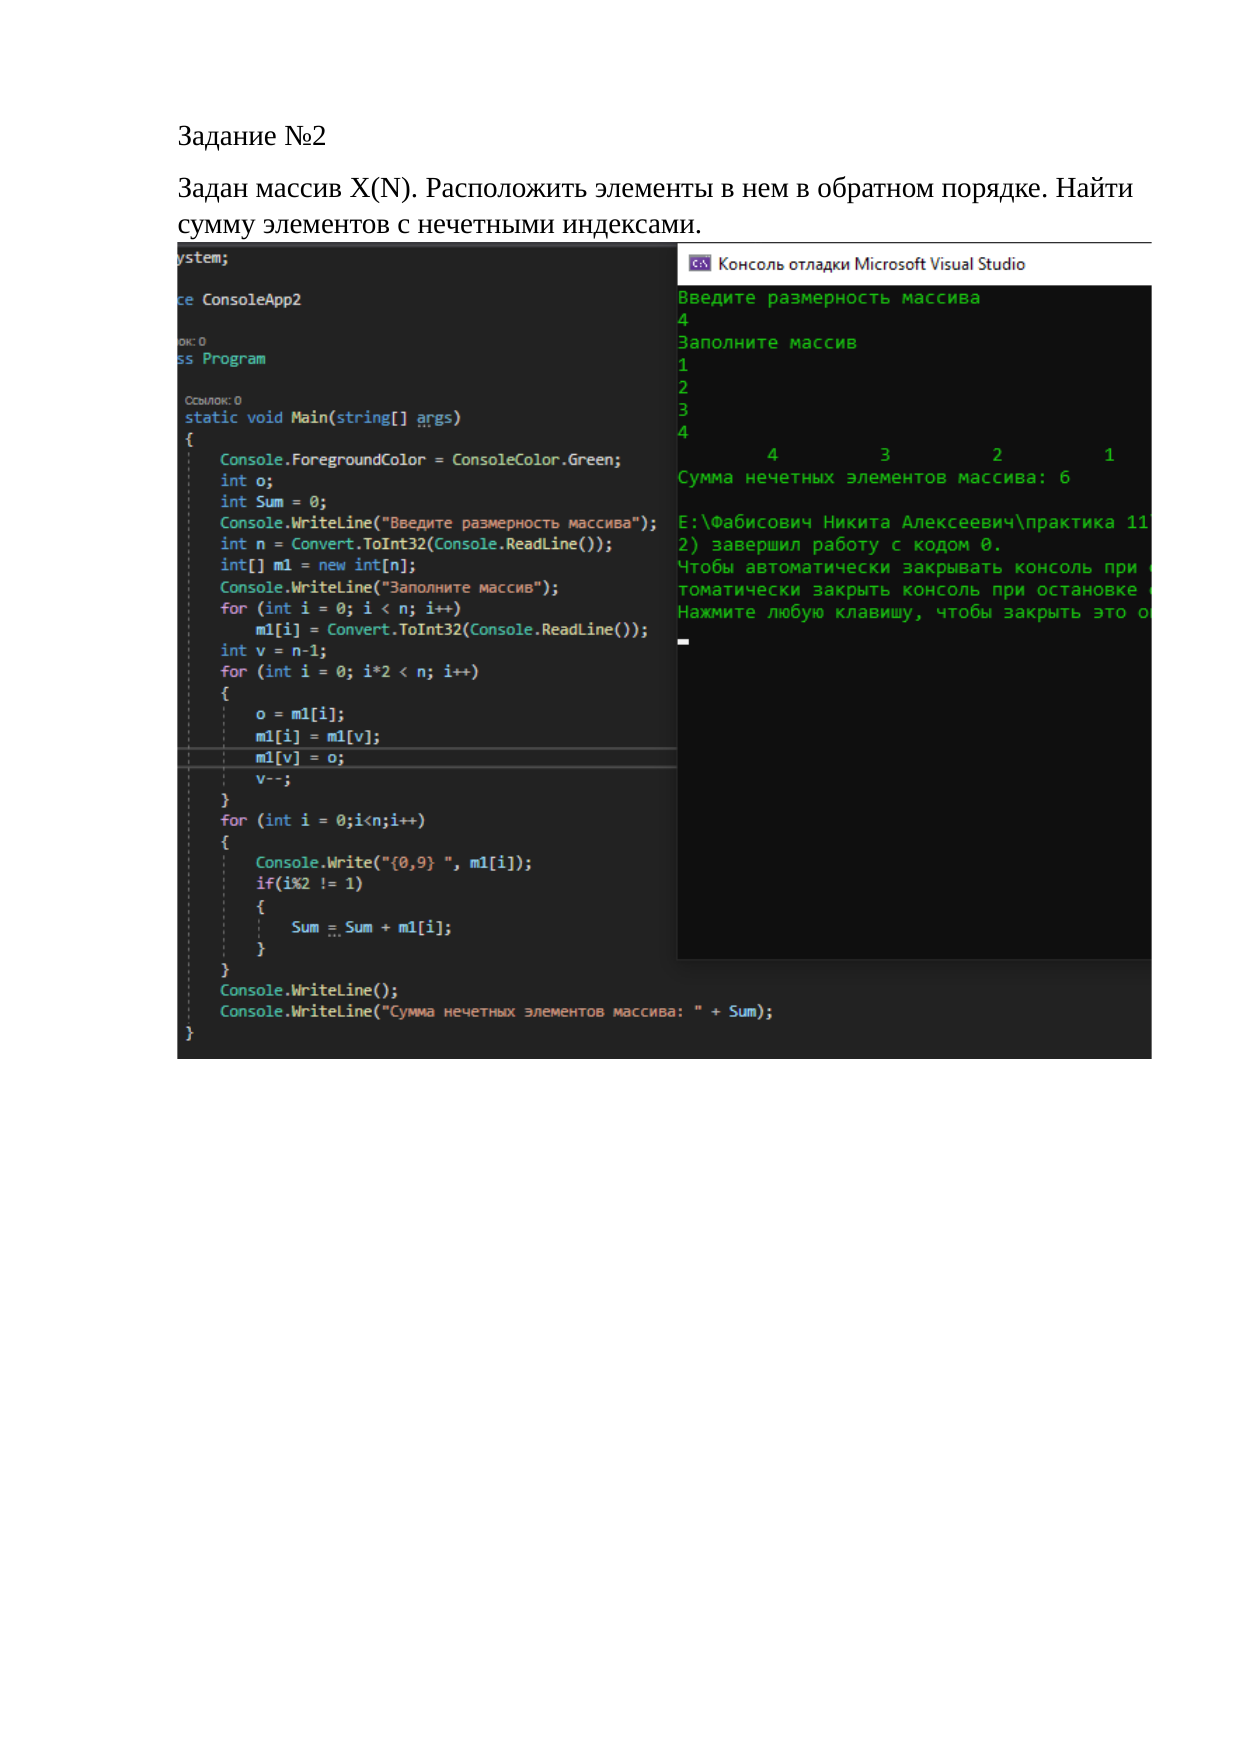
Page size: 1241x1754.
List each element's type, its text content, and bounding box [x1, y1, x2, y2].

text Задан массив X(N). Расположить элементы в нем в обратном порядке. Найти сумму элементов с нечетными индексами. [177, 171, 1152, 240]
picture [177, 242, 1152, 1059]
text Задание №2 [177, 118, 1152, 152]
